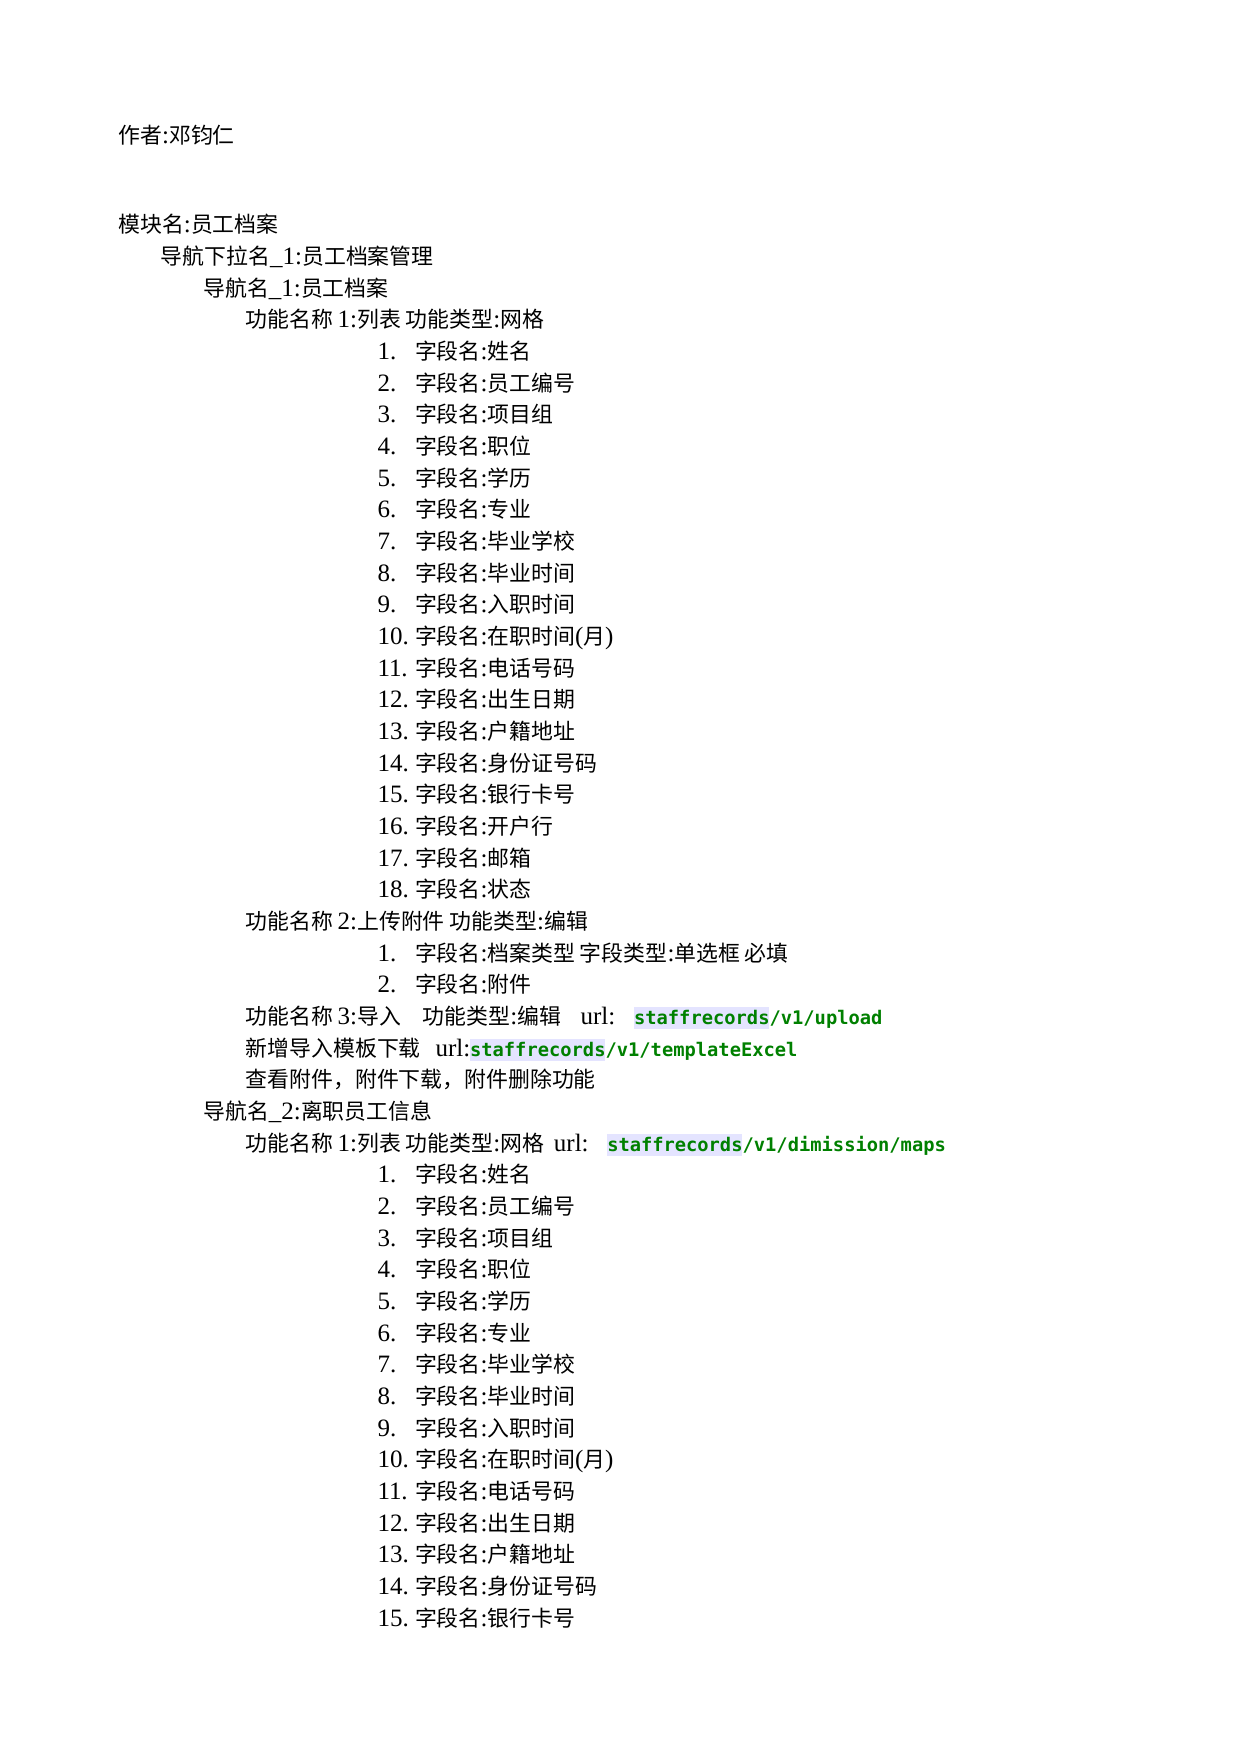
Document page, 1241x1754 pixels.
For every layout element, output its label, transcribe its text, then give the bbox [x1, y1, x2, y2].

list 字段名:开户行 [377, 809, 1122, 841]
list 字段名:银行卡号 [377, 777, 1122, 809]
list 字段名:电话号码 [377, 651, 1122, 682]
text 导航名_2:离职员工信息 [118, 1094, 1122, 1126]
text 新增导入模板下载 url:staffrecords/v1/templateExcel [118, 1031, 1122, 1062]
list 字段名:毕业时间 [377, 556, 1122, 587]
text 功能名称1:列表 功能类型:网格 [118, 302, 1122, 334]
list 字段名:状态 [377, 872, 1122, 904]
list 字段名:银行卡号 [377, 1601, 1122, 1632]
list 字段名:毕业学校 [377, 1347, 1122, 1379]
list 字段名:附件 [377, 967, 1122, 999]
list 字段名:职位 [377, 1252, 1122, 1284]
list 字段名:户籍地址 [377, 1537, 1122, 1569]
list 字段名:学历 [377, 1284, 1122, 1316]
list 字段名:学历 [377, 461, 1122, 492]
list 字段名:专业 [377, 1316, 1122, 1347]
text 导航名_1:员工档案 [118, 271, 1122, 302]
list 字段名:入职时间 [377, 587, 1122, 619]
list 字段名:专业 [377, 492, 1122, 524]
text 查看附件，附件下载，附件删除功能 [118, 1062, 1122, 1094]
list 字段名:电话号码 [377, 1474, 1122, 1506]
text 作者:邓钧仁 [118, 118, 1122, 150]
list 字段名:身份证号码 [377, 746, 1122, 777]
list 字段名:出生日期 [377, 682, 1122, 714]
list 字段名:身份证号码 [377, 1569, 1122, 1601]
text 导航下拉名_1:员工档案管理 [118, 239, 1122, 271]
list 字段名:员工编号 [377, 366, 1122, 397]
list 字段名:入职时间 [377, 1411, 1122, 1442]
list 字段名:档案类型 字段类型:单选框 必填 [377, 936, 1122, 967]
list 字段名:姓名 [377, 1157, 1122, 1189]
list 字段名:项目组 [377, 397, 1122, 429]
list 字段名:出生日期 [377, 1506, 1122, 1537]
list 字段名:毕业学校 [377, 524, 1122, 556]
text 功能名称3:导入 功能类型:编辑 url: staffrecords/v1/upload [118, 999, 1122, 1031]
list 字段名:姓名 [377, 334, 1122, 366]
list 字段名:在职时间(月) [377, 1442, 1122, 1474]
list 字段名:户籍地址 [377, 714, 1122, 746]
text 功能名称1:列表 功能类型:网格 url: staffrecords/v1/dimission/maps [118, 1126, 1122, 1157]
list 字段名:员工编号 [377, 1189, 1122, 1221]
list 字段名:职位 [377, 429, 1122, 461]
list 字段名:在职时间(月) [377, 619, 1122, 651]
text 功能名称2:上传附件 功能类型:编辑 [118, 904, 1122, 936]
list 字段名:邮箱 [377, 841, 1122, 872]
list 字段名:项目组 [377, 1221, 1122, 1252]
text 模块名:员工档案 [118, 207, 1122, 239]
list 字段名:毕业时间 [377, 1379, 1122, 1411]
